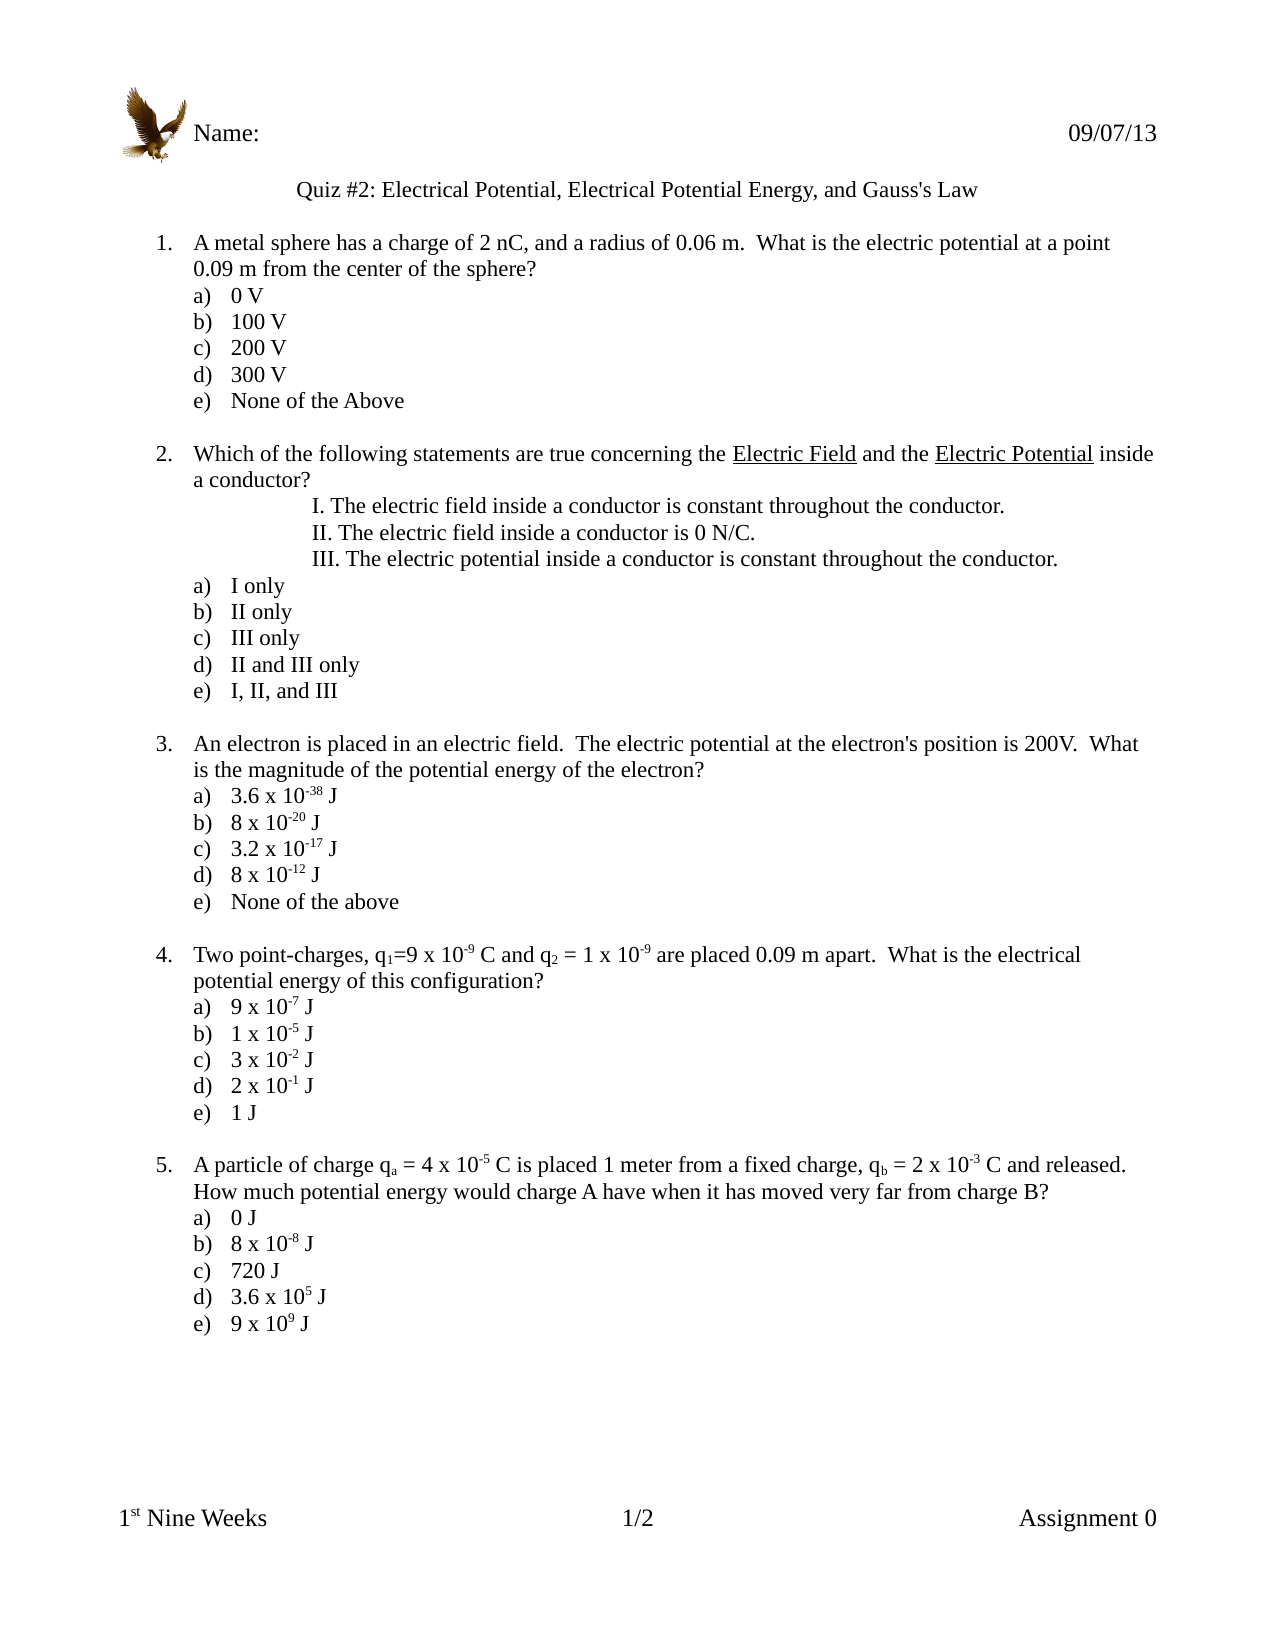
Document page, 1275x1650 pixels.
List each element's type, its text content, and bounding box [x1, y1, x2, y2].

list 3 x 10-2 J [193, 1046, 1157, 1072]
list 3.6 x 105 J [193, 1283, 1157, 1309]
list A particle of charge qa = 4 x 10-5 C is placed 1 meter from a fixed charge, qb = 2 x 10-3 C and released. How much potential energy would charge A have when it has moved very far from charge B? [156, 1151, 1157, 1204]
list 9 x 109 J [193, 1309, 1157, 1336]
text III. The electric potential inside a conductor is constant throughout the conductor. [312, 545, 1157, 572]
text Quiz #2: Electrical Potential, Electrical Potential Energy, and Gauss's Law [118, 176, 1157, 203]
list None of the Above [193, 387, 1157, 413]
list 1 x 10-5 J [193, 1020, 1157, 1046]
list Which of the following statements are true concerning the Electric Field and the Electric Potential inside a conductor? [156, 440, 1157, 493]
list 8 x 10-12 J [193, 862, 1157, 888]
list II only [193, 598, 1157, 624]
list 2 x 10-1 J [193, 1072, 1157, 1099]
list Two point-charges, q1=9 x 10-9 C and q2 = 1 x 10-9 are placed 0.09 m apart. What is the electrical potential energy of this configuration? [156, 941, 1157, 993]
list None of the above [193, 888, 1157, 914]
list 300 V [193, 361, 1157, 387]
list 8 x 10-8 J [193, 1231, 1157, 1257]
list 3.6 x 10-38 J [193, 782, 1157, 809]
text I. The electric field inside a conductor is constant throughout the conductor. [312, 493, 1157, 519]
list An electron is placed in an electric field. The electric potential at the electron's position is 200V. What is the magnitude of the potential energy of the electron? [156, 730, 1157, 782]
list 720 J [193, 1257, 1157, 1283]
list 200 V [193, 334, 1157, 361]
list 0 J [193, 1204, 1157, 1231]
list I, II, and III [193, 677, 1157, 703]
list 1 J [193, 1099, 1157, 1125]
text II. The electric field inside a conductor is 0 N/C. [312, 519, 1157, 545]
list II and III only [193, 651, 1157, 677]
list III only [193, 624, 1157, 651]
list I only [193, 572, 1157, 598]
picture [122, 87, 187, 163]
list 8 x 10-20 J [193, 809, 1157, 835]
list 100 V [193, 308, 1157, 334]
list 9 x 10-7 J [193, 993, 1157, 1020]
list A metal sphere has a charge of 2 nC, and a radius of 0.06 m. What is the electric potential at a point 0.09 m from the center of the sphere? [156, 229, 1157, 282]
list 0 V [193, 282, 1157, 308]
list 3.2 x 10-17 J [193, 835, 1157, 862]
